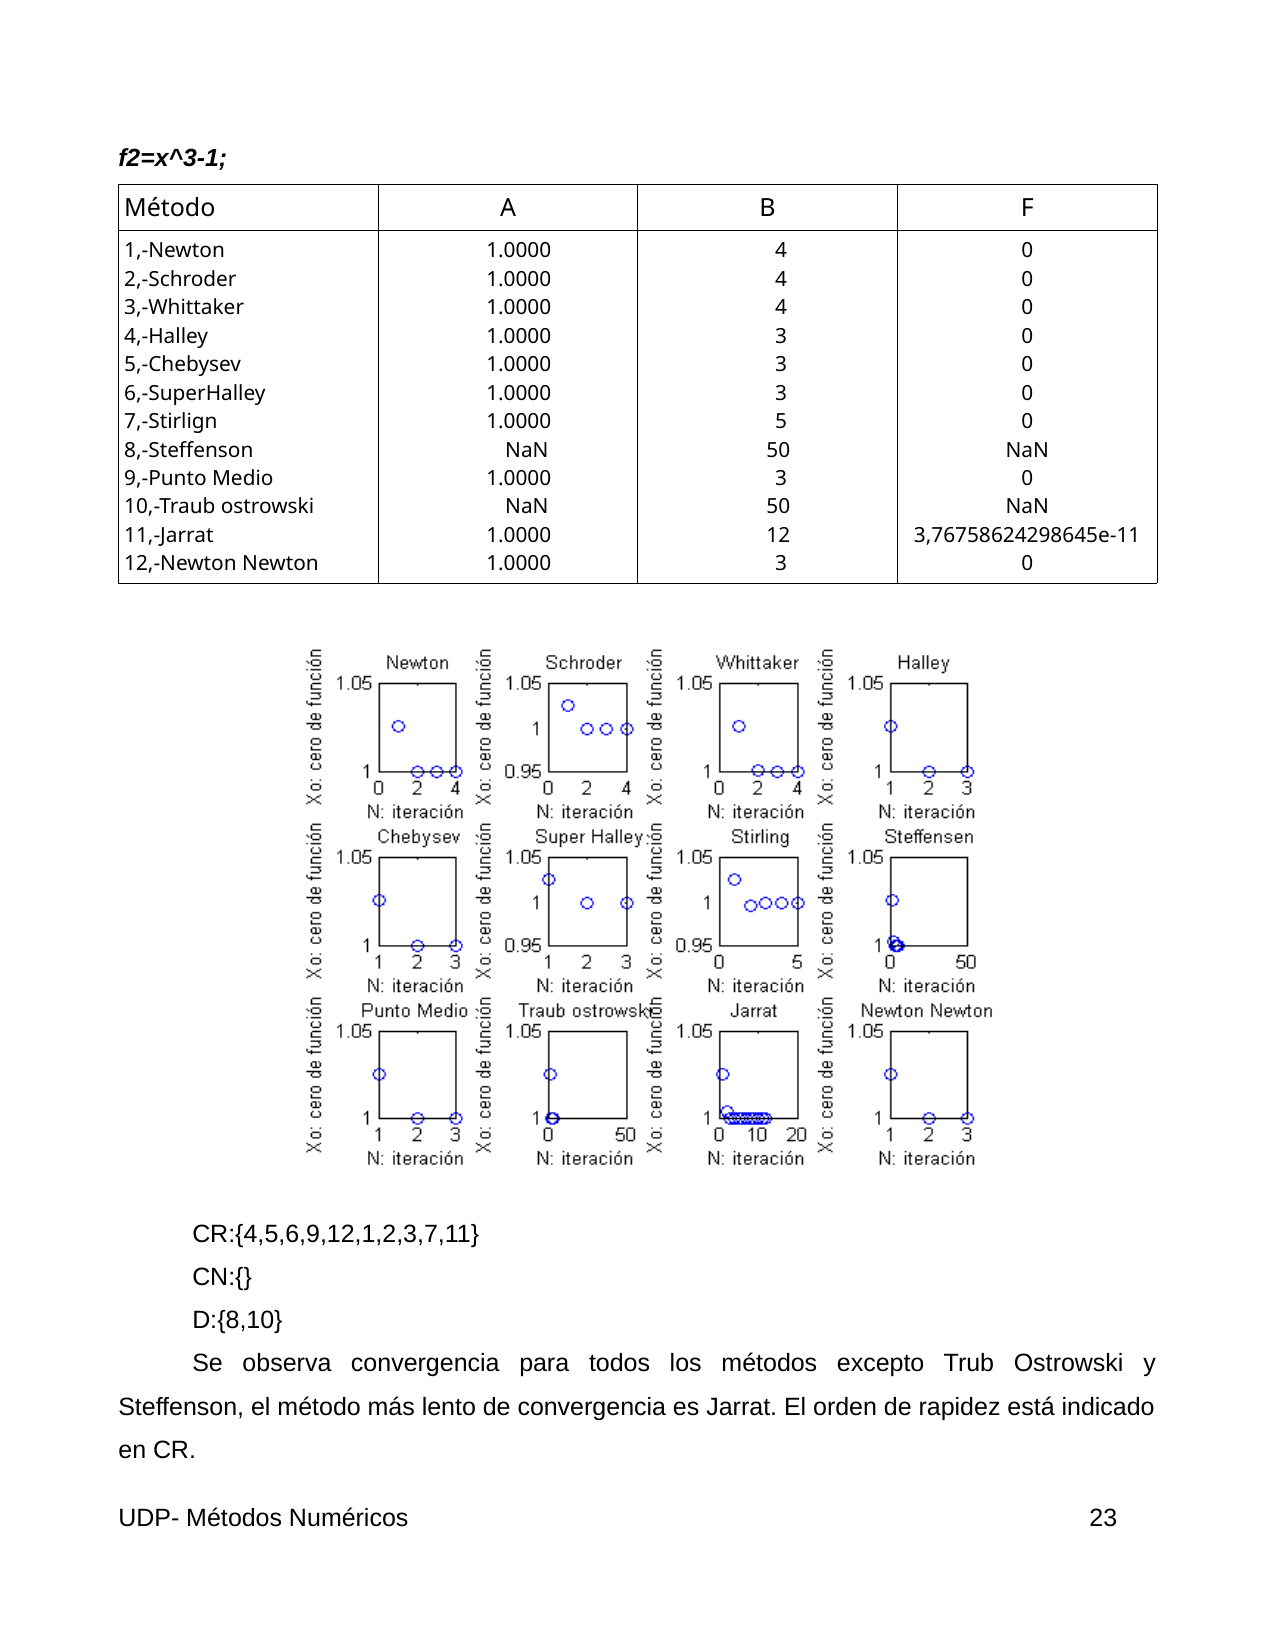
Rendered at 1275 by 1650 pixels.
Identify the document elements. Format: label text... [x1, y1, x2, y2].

table_header Método [119, 185, 378, 230]
text CN:{} [118, 1262, 1157, 1291]
subtitle f2=x^3-1; [118, 143, 1157, 172]
table_cell 4 4 4 3 3 3 5 50 3 50 12 3 [638, 231, 897, 583]
picture [224, 625, 1051, 1205]
table_cell 1,-Newton 2,-Schroder 3,-Whittaker 4,-Halley 5,-Chebysev 6,-SuperHalley 7,-Stirlign 8,-Steffenson 9,-Punto Medio 10,-Traub ostrowski 11,-Jarrat 12,-Newton Newton [119, 231, 378, 583]
text CR:{4,5,6,9,12,1,2,3,7,11} [118, 626, 1157, 1248]
table_cell 0 0 0 0 0 0 0 NaN 0 NaN 3,76758624298645e-11 0 [898, 231, 1157, 583]
text D:{8,10} [118, 1305, 1157, 1334]
table_header F [898, 185, 1157, 230]
table_cell 1.0000 1.0000 1.0000 1.0000 1.0000 1.0000 1.0000 NaN 1.0000 NaN 1.0000 1.0000 [379, 231, 637, 583]
text Se observa convergencia para todos los métodos excepto Trub Ostrowski y Steffenson, el método más lento de convergencia es Jarrat. El orden de rapidez está indicado en CR. [118, 1348, 1157, 1463]
table_header A [379, 185, 637, 230]
table_header B [638, 185, 897, 230]
